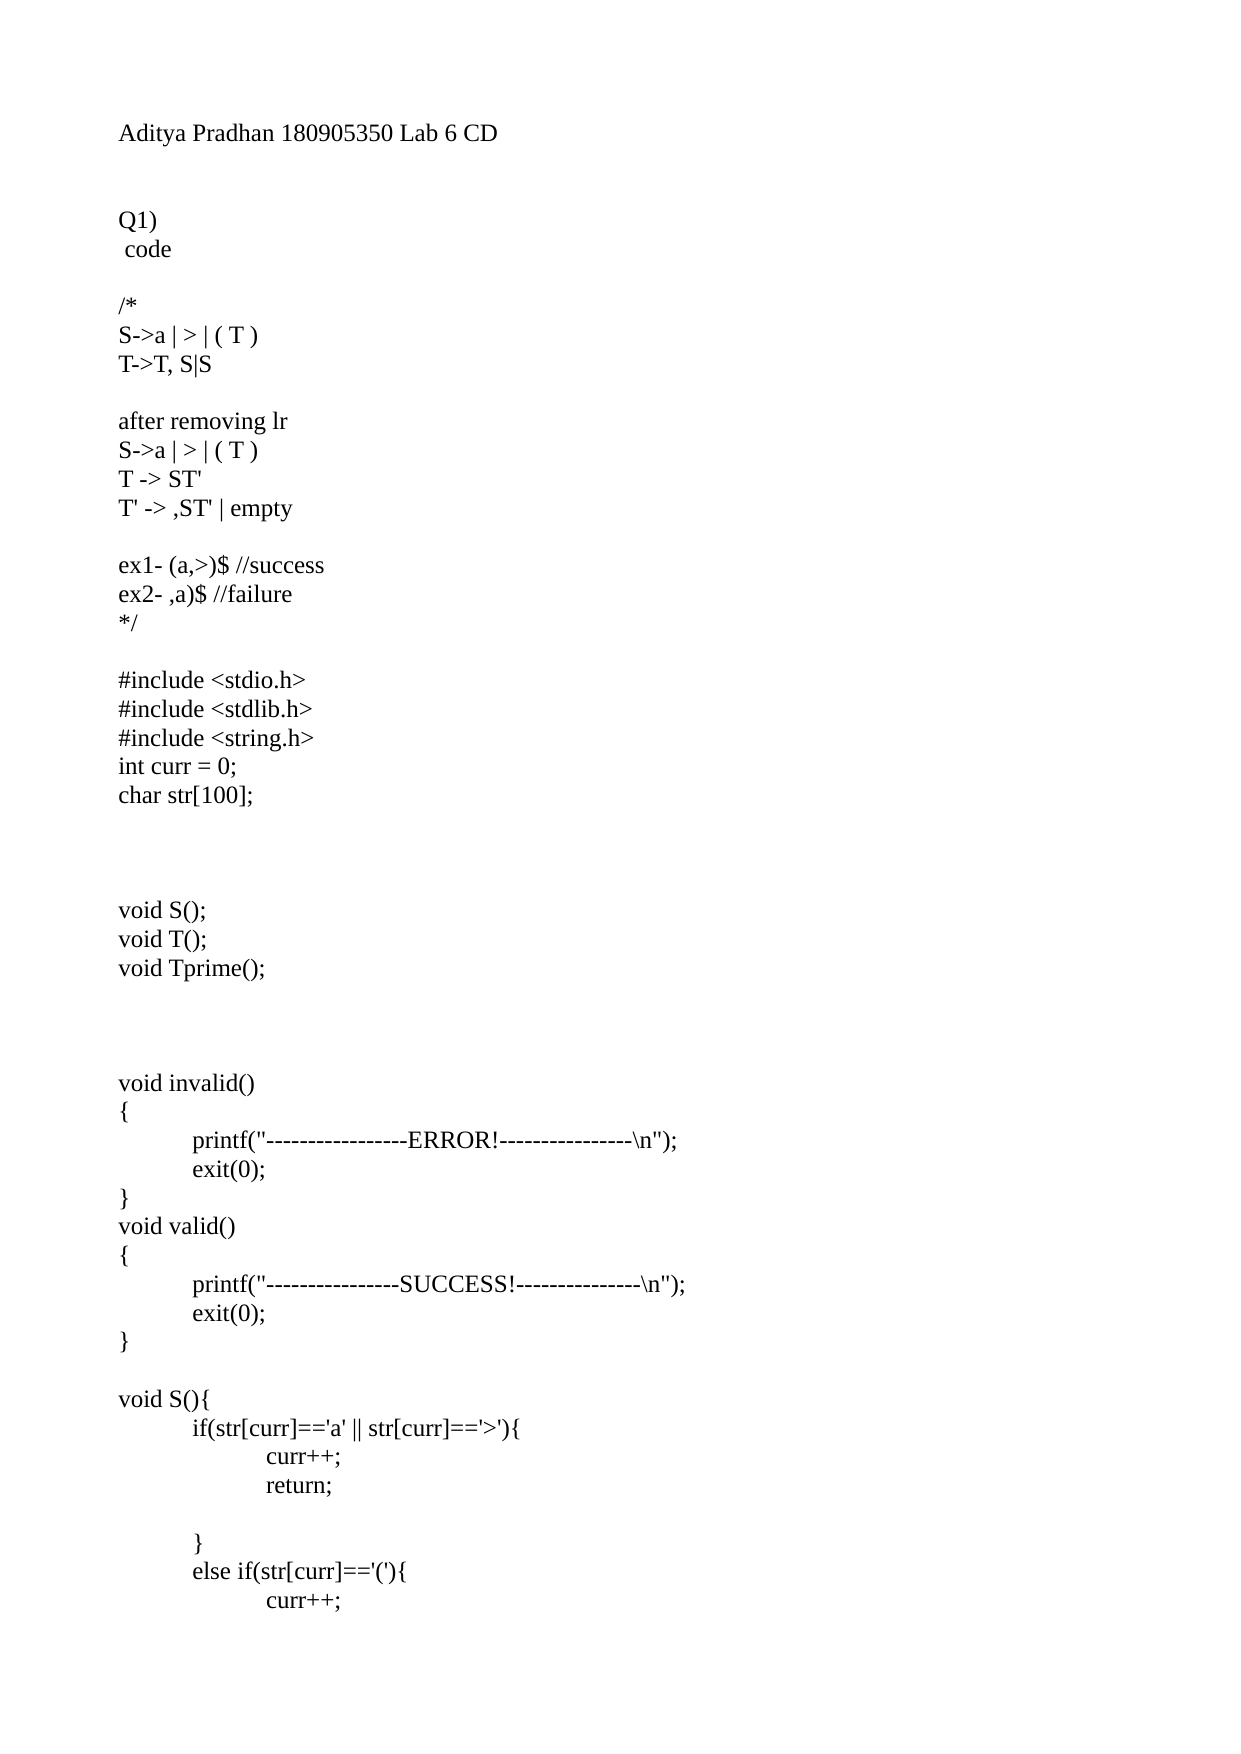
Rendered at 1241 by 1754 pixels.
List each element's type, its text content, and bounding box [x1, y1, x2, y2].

text int curr = 0; [118, 751, 1122, 780]
text if(str[curr]=='a' || str[curr]=='>'){ [118, 1413, 1122, 1441]
text Q1) [118, 205, 1122, 234]
text void Tprime(); [118, 953, 1122, 981]
text { [118, 1240, 1122, 1269]
text after removing lr [118, 406, 1122, 435]
text curr++; [118, 1585, 1122, 1614]
text } [118, 1528, 1122, 1556]
text } [118, 1183, 1122, 1211]
text */ [118, 608, 1122, 636]
text void S(){ [118, 1384, 1122, 1413]
text ex1- (a,>)$ //success [118, 550, 1122, 579]
text S->a | > | ( T ) [118, 435, 1122, 464]
text T' -> ,ST' | empty [118, 493, 1122, 521]
text T->T, S|S [118, 349, 1122, 378]
text /* [118, 291, 1122, 320]
text ex2- ,a)$ //failure [118, 579, 1122, 608]
text exit(0); [118, 1298, 1122, 1326]
text void T(); [118, 924, 1122, 953]
text { [118, 1096, 1122, 1125]
text S->a | > | ( T ) [118, 320, 1122, 349]
text #include <string.h> [118, 723, 1122, 751]
text void S(); [118, 895, 1122, 924]
text #include <stdlib.h> [118, 694, 1122, 723]
text exit(0); [118, 1154, 1122, 1183]
text printf("----------------SUCCESS!---------------\n"); [118, 1269, 1122, 1298]
text T -> ST' [118, 464, 1122, 493]
text return; [118, 1470, 1122, 1499]
text #include <stdio.h> [118, 665, 1122, 694]
text void invalid() [118, 1068, 1122, 1096]
text else if(str[curr]=='('){ [118, 1556, 1122, 1585]
text void valid() [118, 1211, 1122, 1240]
text code [118, 234, 1122, 263]
text } [118, 1326, 1122, 1355]
text printf("-----------------ERROR!----------------\n"); [118, 1125, 1122, 1154]
text char str[100]; [118, 780, 1122, 809]
text curr++; [118, 1441, 1122, 1470]
